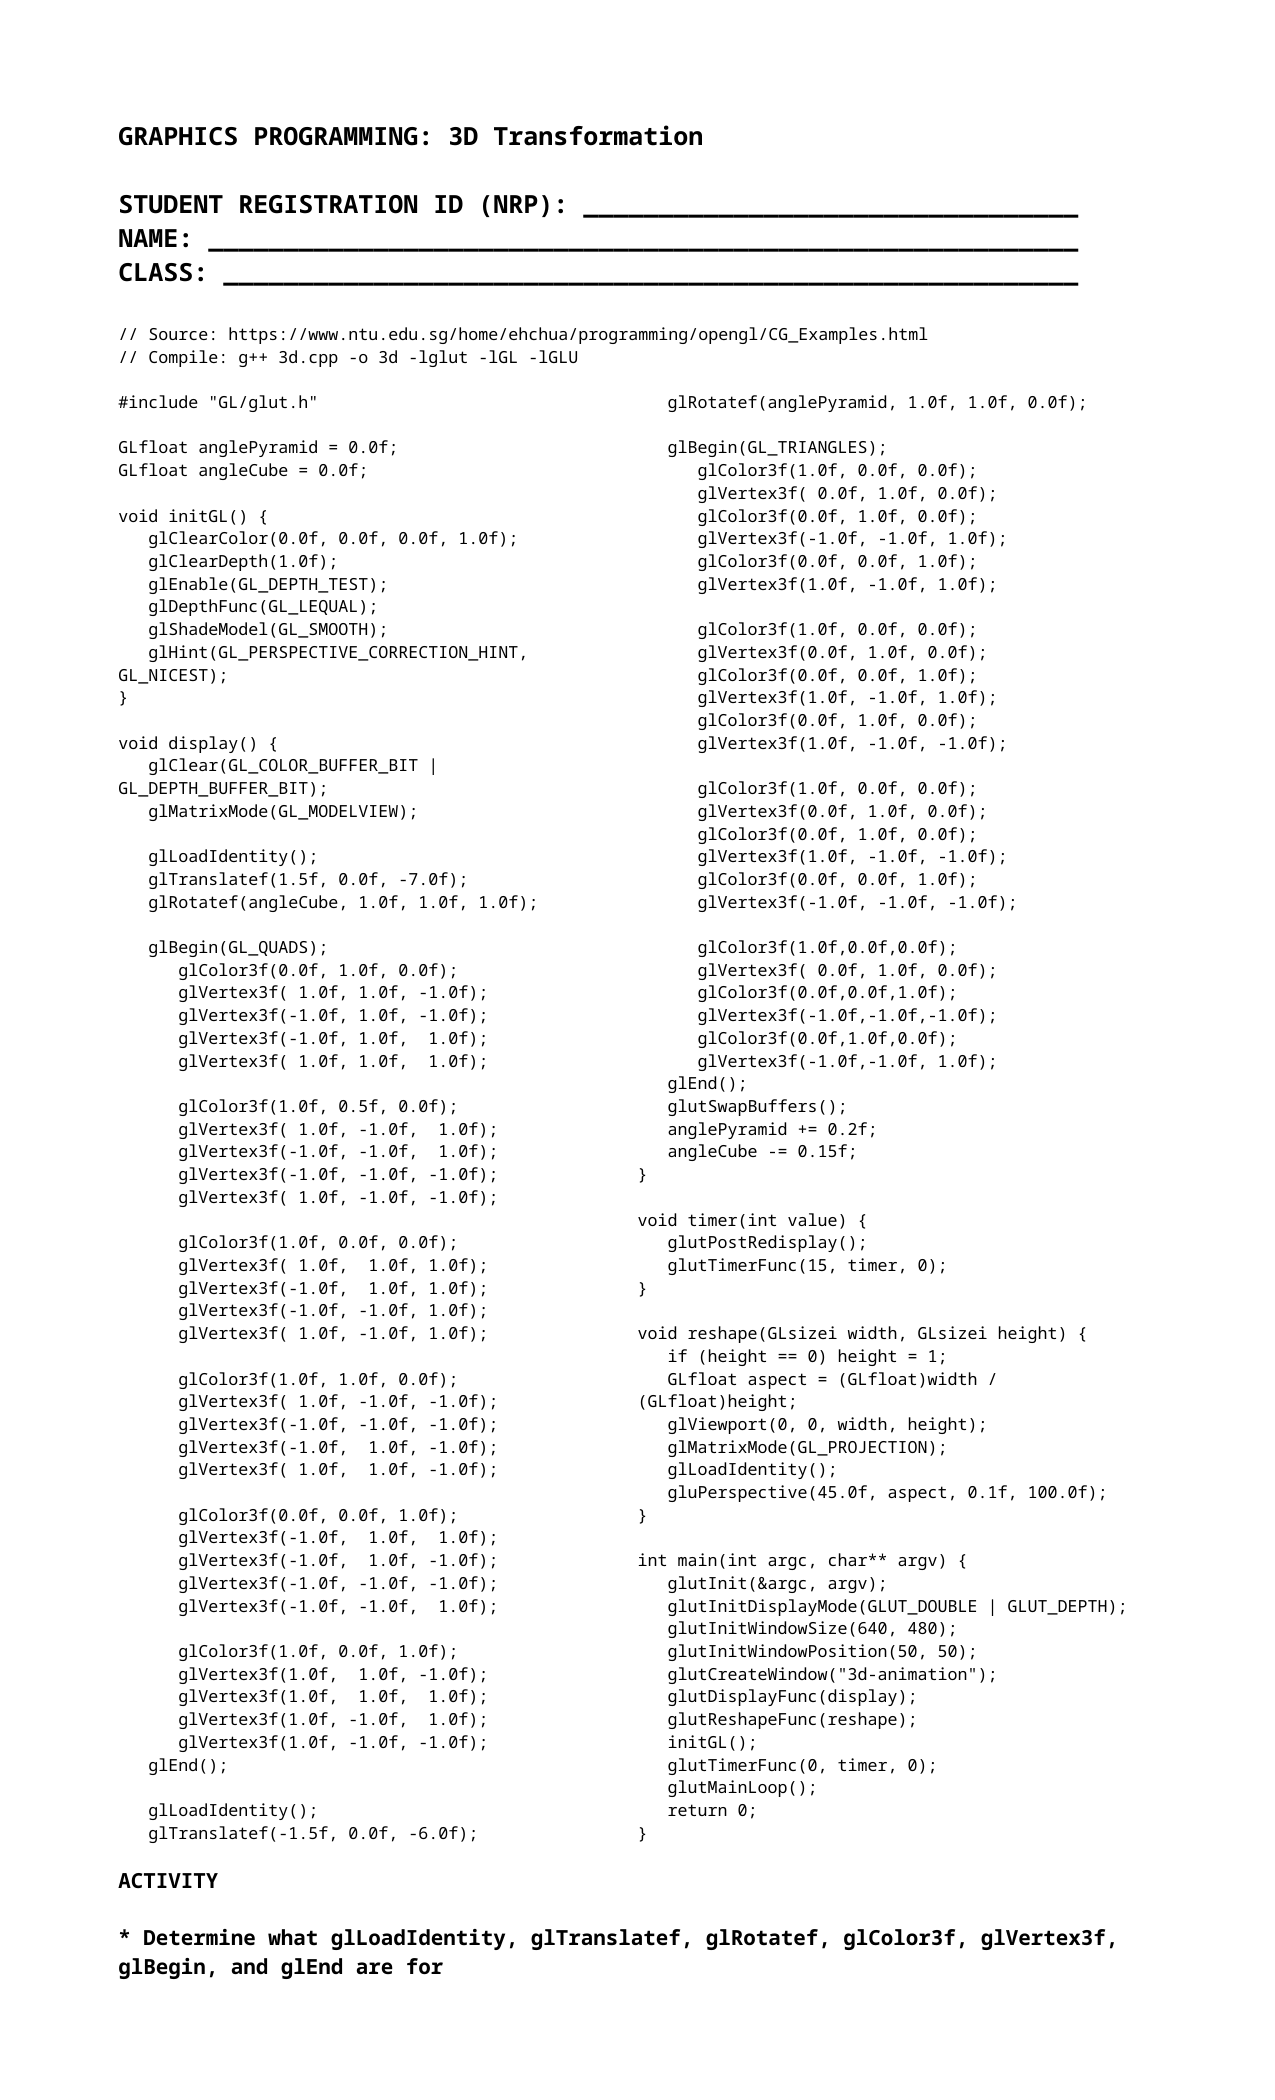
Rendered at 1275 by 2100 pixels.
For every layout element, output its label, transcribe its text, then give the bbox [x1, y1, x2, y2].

text glutInitDisplayMode(GLUT_DOUBLE | GLUT_DEPTH); [637, 1594, 1157, 1617]
text GLfloat angleCube = 0.0f; [118, 459, 637, 481]
text glutTimerFunc(0, timer, 0); [637, 1753, 1157, 1776]
text GLfloat anglePyramid = 0.0f; [118, 436, 637, 459]
text glVertex3f(-1.0f, -1.0f, -1.0f); [118, 1163, 637, 1185]
text int main(int argc, char** argv) { [637, 1549, 1157, 1571]
text glVertex3f(-1.0f, -1.0f, 1.0f); [118, 1594, 637, 1617]
text glutReshapeFunc(reshape); [637, 1708, 1157, 1730]
text * Determine what glLoadIdentity, glTranslatef, glRotatef, glColor3f, glVertex3f, glBegin, and glEnd are for [118, 1923, 1157, 1980]
text glVertex3f(0.0f, 1.0f, 0.0f); [637, 799, 1157, 822]
text glVertex3f( 1.0f, -1.0f, 1.0f); [118, 1322, 637, 1344]
text GLfloat aspect = (GLfloat)width / (GLfloat)height; [637, 1367, 1157, 1412]
text angleCube -= 0.15f; [637, 1140, 1157, 1163]
text glColor3f(0.0f, 0.0f, 1.0f); [637, 867, 1157, 890]
text CLASS: _________________________________________________________ [118, 254, 1157, 288]
text glVertex3f( 0.0f, 1.0f, 0.0f); [637, 481, 1157, 504]
text glutTimerFunc(15, timer, 0); [637, 1253, 1157, 1276]
text glEnd(); [118, 1753, 637, 1776]
text // Compile: g++ 3d.cpp -o 3d -lglut -lGL -lGLU [118, 345, 1157, 368]
text anglePyramid += 0.2f; [637, 1117, 1157, 1140]
text glVertex3f(1.0f, -1.0f, -1.0f); [118, 1730, 637, 1753]
text glutCreateWindow("3d-animation"); [637, 1662, 1157, 1685]
text glutDisplayFunc(display); [637, 1685, 1157, 1708]
text glutPostRedisplay(); [637, 1231, 1157, 1253]
text glVertex3f( 1.0f, 1.0f, 1.0f); [118, 1049, 637, 1072]
text glColor3f(1.0f, 0.0f, 0.0f); [118, 1231, 637, 1253]
text glVertex3f( 1.0f, -1.0f, -1.0f); [118, 1185, 637, 1208]
text void display() { [118, 731, 637, 754]
text glVertex3f( 0.0f, 1.0f, 0.0f); [637, 958, 1157, 981]
text void reshape(GLsizei width, GLsizei height) { [637, 1322, 1157, 1344]
text glEnable(GL_DEPTH_TEST); [118, 572, 637, 595]
text glVertex3f(1.0f, 1.0f, -1.0f); [118, 1662, 637, 1685]
text glMatrixMode(GL_PROJECTION); [637, 1435, 1157, 1458]
text STUDENT REGISTRATION ID (NRP): _________________________________ [118, 186, 1157, 220]
text glVertex3f(-1.0f, -1.0f, -1.0f); [118, 1412, 637, 1435]
text glColor3f(1.0f, 0.0f, 1.0f); [118, 1639, 637, 1662]
text } [637, 1503, 1157, 1526]
text glVertex3f(-1.0f, -1.0f, 1.0f); [118, 1140, 637, 1163]
text glVertex3f(-1.0f, 1.0f, -1.0f); [118, 1435, 637, 1458]
text glVertex3f(1.0f, -1.0f, -1.0f); [637, 731, 1157, 754]
text glVertex3f(-1.0f, 1.0f, 1.0f); [118, 1526, 637, 1549]
text glColor3f(1.0f,0.0f,0.0f); [637, 936, 1157, 958]
text glBegin(GL_QUADS); [118, 936, 637, 958]
text glShadeModel(GL_SMOOTH); [118, 618, 637, 640]
text void initGL() { [118, 504, 637, 527]
text glVertex3f(-1.0f, -1.0f, -1.0f); [637, 890, 1157, 913]
text glColor3f(1.0f, 0.0f, 0.0f); [637, 777, 1157, 799]
text glColor3f(1.0f, 1.0f, 0.0f); [118, 1367, 637, 1390]
text glVertex3f( 1.0f, -1.0f, 1.0f); [118, 1117, 637, 1140]
text glutInitWindowSize(640, 480); [637, 1617, 1157, 1639]
text glColor3f(0.0f, 0.0f, 1.0f); [637, 549, 1157, 572]
text glTranslatef(1.5f, 0.0f, -7.0f); [118, 867, 637, 890]
text glVertex3f(1.0f, -1.0f, 1.0f); [118, 1708, 637, 1730]
text glColor3f(0.0f, 0.0f, 1.0f); [637, 663, 1157, 686]
text return 0; [637, 1798, 1157, 1821]
text initGL(); [637, 1730, 1157, 1753]
text glTranslatef(-1.5f, 0.0f, -6.0f); [118, 1821, 637, 1844]
text GRAPHICS PROGRAMMING: 3D Transformation [118, 118, 1157, 152]
text glMatrixMode(GL_MODELVIEW); [118, 799, 637, 822]
text glColor3f(0.0f, 1.0f, 0.0f); [637, 822, 1157, 845]
text glVertex3f(-1.0f, 1.0f, 1.0f); [118, 1026, 637, 1049]
text glLoadIdentity(); [118, 1798, 637, 1821]
text glVertex3f(1.0f, -1.0f, 1.0f); [637, 686, 1157, 708]
text glVertex3f(-1.0f,-1.0f,-1.0f); [637, 1004, 1157, 1026]
text glColor3f(0.0f,1.0f,0.0f); [637, 1026, 1157, 1049]
text if (height == 0) height = 1; [637, 1344, 1157, 1367]
text void timer(int value) { [637, 1208, 1157, 1231]
text glRotatef(angleCube, 1.0f, 1.0f, 1.0f); [118, 890, 637, 913]
text glColor3f(1.0f, 0.0f, 0.0f); [637, 618, 1157, 640]
text glVertex3f(-1.0f, 1.0f, -1.0f); [118, 1004, 637, 1026]
text glClear(GL_COLOR_BUFFER_BIT | GL_DEPTH_BUFFER_BIT); [118, 754, 637, 799]
text glBegin(GL_TRIANGLES); [637, 436, 1157, 459]
text glVertex3f(-1.0f,-1.0f, 1.0f); [637, 1049, 1157, 1072]
text glVertex3f(-1.0f, -1.0f, 1.0f); [637, 527, 1157, 549]
text glLoadIdentity(); [118, 845, 637, 867]
text glColor3f(0.0f, 1.0f, 0.0f); [118, 958, 637, 981]
text glColor3f(1.0f, 0.0f, 0.0f); [637, 459, 1157, 481]
text glRotatef(anglePyramid, 1.0f, 1.0f, 0.0f); [637, 391, 1157, 413]
text glLoadIdentity(); [637, 1458, 1157, 1481]
text glClearColor(0.0f, 0.0f, 0.0f, 1.0f); [118, 527, 637, 549]
text NAME: __________________________________________________________ [118, 220, 1157, 254]
text glColor3f(0.0f, 1.0f, 0.0f); [637, 504, 1157, 527]
text glVertex3f(1.0f, -1.0f, -1.0f); [637, 845, 1157, 867]
text } [637, 1821, 1157, 1844]
text glColor3f(0.0f, 1.0f, 0.0f); [637, 708, 1157, 731]
text // Source: https://www.ntu.edu.sg/home/ehchua/programming/opengl/CG_Examples.html [118, 322, 1157, 345]
text glVertex3f(1.0f, 1.0f, 1.0f); [118, 1685, 637, 1708]
text glHint(GL_PERSPECTIVE_CORRECTION_HINT, GL_NICEST); [118, 640, 637, 686]
text } [118, 686, 637, 708]
text glVertex3f( 1.0f, -1.0f, -1.0f); [118, 1390, 637, 1412]
text glColor3f(0.0f, 0.0f, 1.0f); [118, 1503, 637, 1526]
text glutSwapBuffers(); [637, 1094, 1157, 1117]
text gluPerspective(45.0f, aspect, 0.1f, 100.0f); [637, 1481, 1157, 1503]
text glVertex3f(-1.0f, -1.0f, -1.0f); [118, 1571, 637, 1594]
text glVertex3f(0.0f, 1.0f, 0.0f); [637, 640, 1157, 663]
text glColor3f(0.0f,0.0f,1.0f); [637, 981, 1157, 1004]
text glVertex3f( 1.0f, 1.0f, -1.0f); [118, 981, 637, 1004]
text glDepthFunc(GL_LEQUAL); [118, 595, 637, 618]
text glVertex3f(-1.0f, 1.0f, 1.0f); [118, 1276, 637, 1299]
text glutInitWindowPosition(50, 50); [637, 1639, 1157, 1662]
text glColor3f(1.0f, 0.5f, 0.0f); [118, 1094, 637, 1117]
text glVertex3f( 1.0f, 1.0f, 1.0f); [118, 1253, 637, 1276]
text ACTIVITY [118, 1867, 1157, 1895]
text glutInit(&argc, argv); [637, 1571, 1157, 1594]
text } [637, 1276, 1157, 1299]
text #include "GL/glut.h" [118, 391, 637, 413]
text glutMainLoop(); [637, 1776, 1157, 1798]
text } [637, 1163, 1157, 1185]
text glClearDepth(1.0f); [118, 549, 637, 572]
text glVertex3f(-1.0f, -1.0f, 1.0f); [118, 1299, 637, 1322]
text glVertex3f( 1.0f, 1.0f, -1.0f); [118, 1458, 637, 1481]
text glEnd(); [637, 1072, 1157, 1094]
text glVertex3f(1.0f, -1.0f, 1.0f); [637, 572, 1157, 595]
text glVertex3f(-1.0f, 1.0f, -1.0f); [118, 1549, 637, 1571]
text glViewport(0, 0, width, height); [637, 1412, 1157, 1435]
